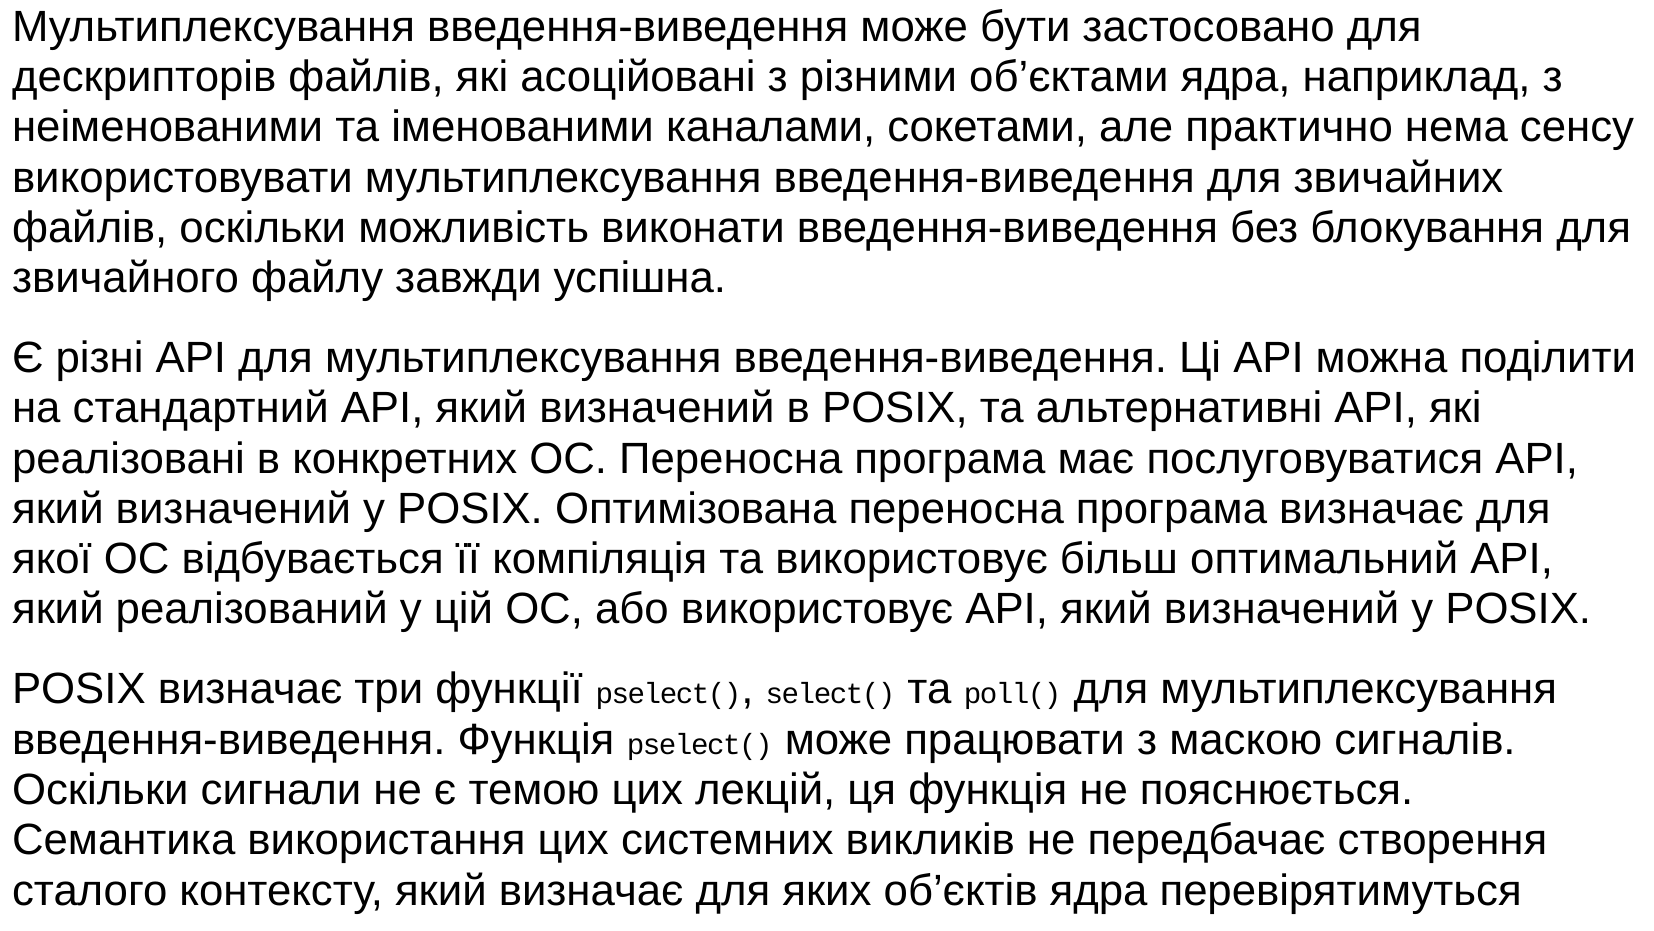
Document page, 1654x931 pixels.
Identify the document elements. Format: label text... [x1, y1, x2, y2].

text Є різні API для мультиплексування введення-виведення. Ці API можна поділити на стандартний API, який визначений в POSIX, та альтернативні API, які реалізовані в конкретних ОС. Переносна програма має послуговуватися API, який визначений у POSIX. Оптимізована переносна програма визначає для якої ОС відбувається її компіляція та використовує більш оптимальний API, який реалізований у цій ОС, або використовує API, який визначений у POSIX. [12, 331, 1642, 633]
text POSIX визначає три функції pselect(), select() та poll() для мультиплексування введення-виведення. Функція pselect() може працювати з маскою сигналів. Оскільки сигнали не є темою цих лекцій, ця функція не пояснюється. Семантика використання цих системних викликів не передбачає створення сталого контексту, який визначає для яких об’єктів ядра перевірятимуться [12, 663, 1642, 914]
text Мультиплексування введення-виведення може бути застосовано для дескрипторів файлів, які асоційовані з різними об’єктами ядра, наприклад, з неіменованими та іменованими каналами, сокетами, але практично нема сенсу використовувати мультиплексування введення-виведення для звичайних файлів, оскільки можливість виконати введення-виведення без блокування для звичайного файлу завжди успішна. [12, 0, 1642, 302]
